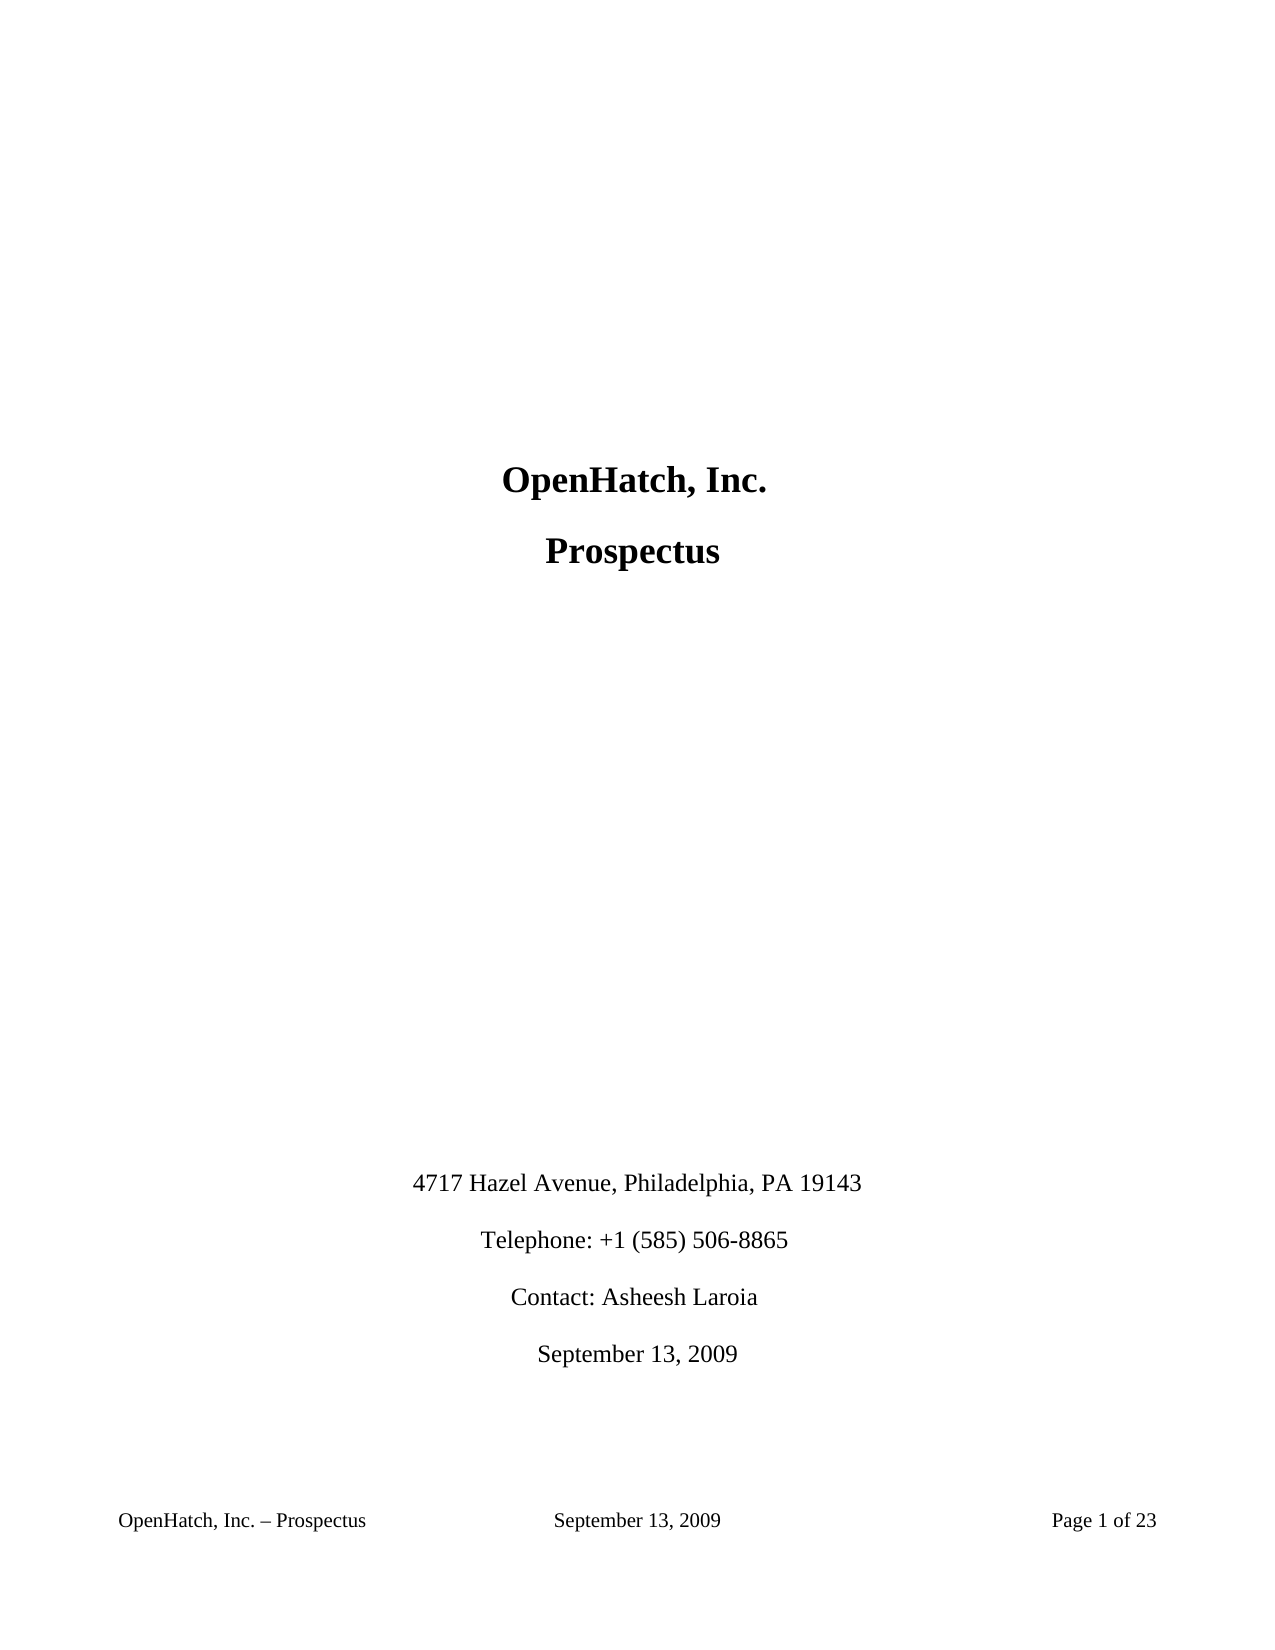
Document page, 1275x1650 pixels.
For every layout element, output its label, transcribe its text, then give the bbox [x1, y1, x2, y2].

text Contact: Asheesh Laroia [118, 1283, 1156, 1311]
text 4717 Hazel Avenue, Philadelphia, PA 19143 [118, 1169, 1156, 1197]
subtitle Prospectus [118, 530, 1156, 572]
text OpenHatch, Inc. [118, 459, 1156, 501]
text September 13, 2009 [118, 1340, 1156, 1368]
text Telephone: +1 (585) 506-8865 [118, 1226, 1156, 1254]
